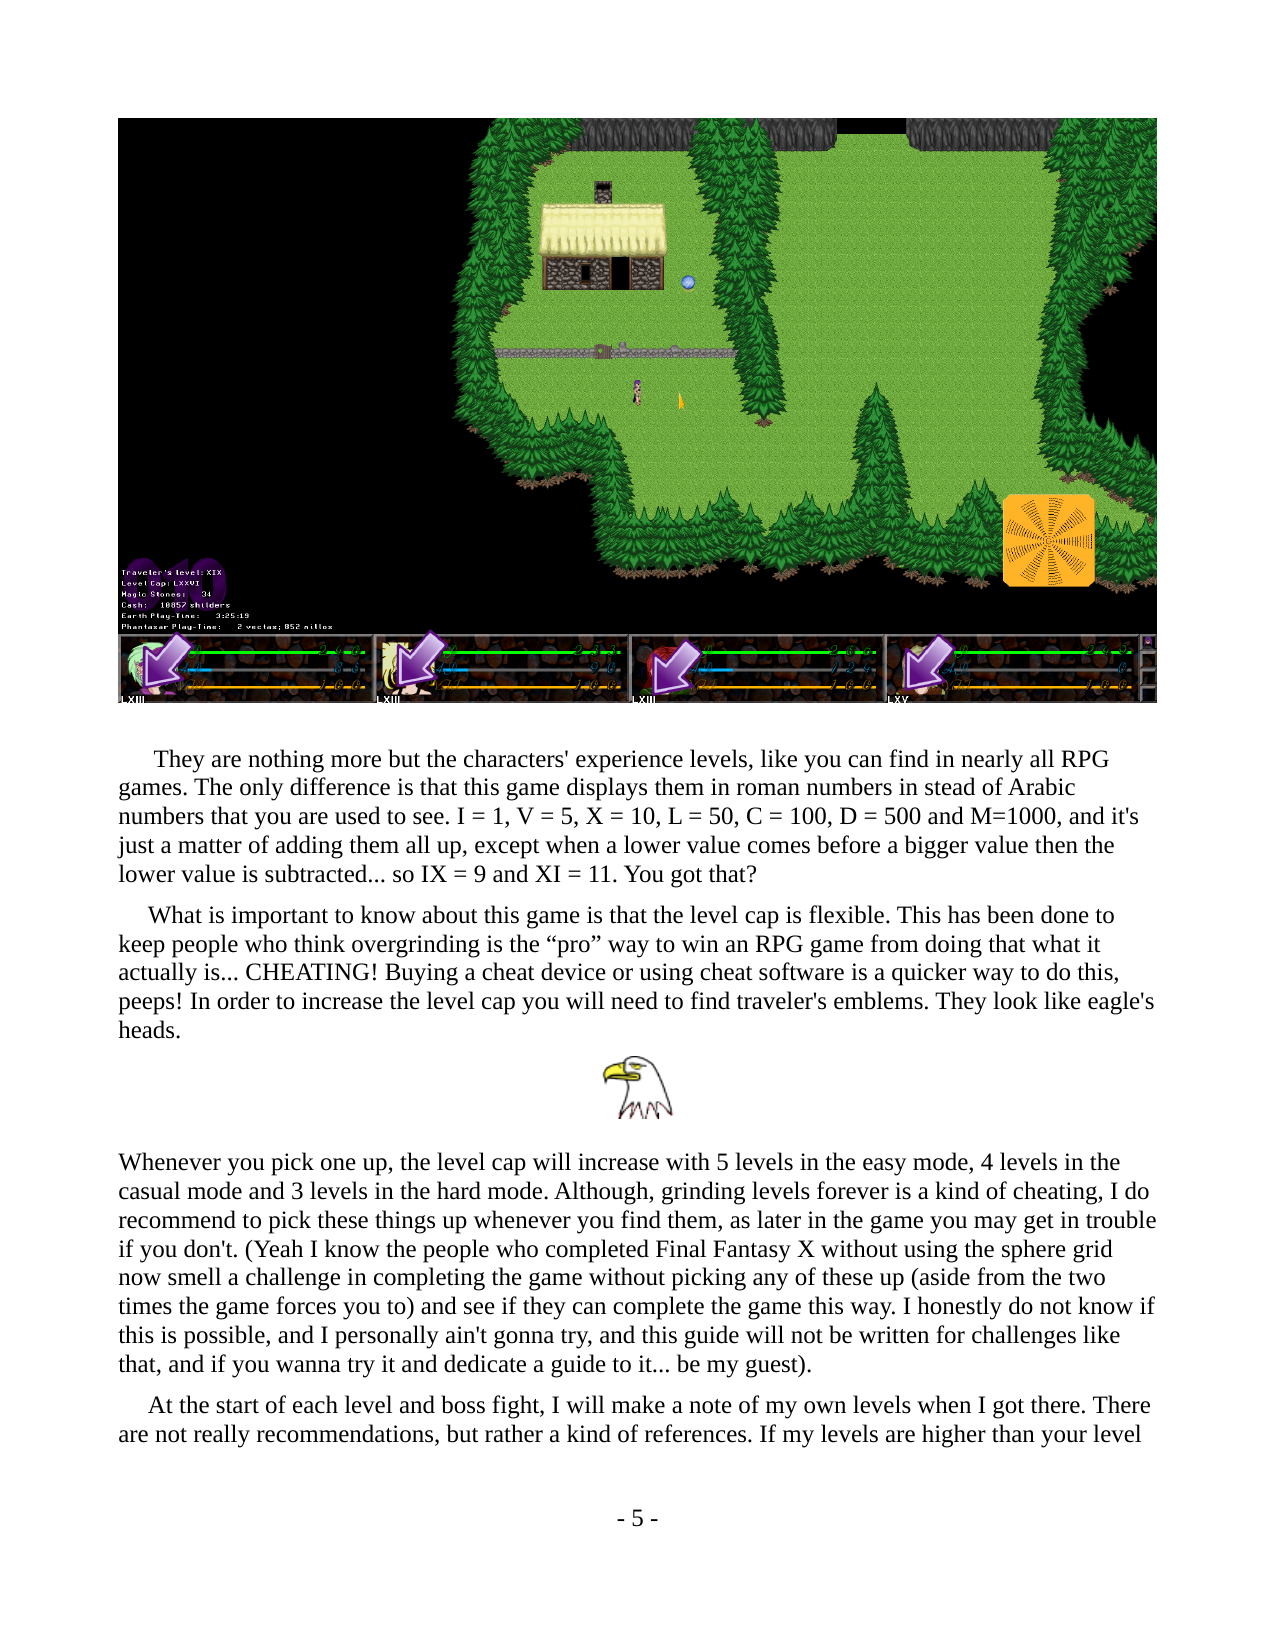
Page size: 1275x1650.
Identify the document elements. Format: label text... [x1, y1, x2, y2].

picture [595, 1056, 680, 1119]
picture [118, 118, 1157, 703]
text They are nothing more but the characters' experience levels, like you can find in nearly all RPG games. The only difference is that this game displays them in roman numbers in stead of Arabic numbers that you are used to see. I = 1, V = 5, X = 10, L = 50, C = 100, D = 500 and M=1000, and it's just a matter of adding them all up, except when a lower value comes before a bigger value then the lower value is subtracted... so IX = 9 and XI = 11. You got that? [118, 744, 1157, 887]
text At the start of each level and boss fight, I will make a note of my own levels when I got there. There are not really recommendations, but rather a kind of references. If my levels are higher than your level [118, 1390, 1157, 1447]
text Whenever you pick one up, the level cap will increase with 5 levels in the easy mode, 4 levels in the casual mode and 3 levels in the hard mode. Although, grinding levels forever is a kind of cheating, I do recommend to pick these things up whenever you find them, as later in the game you may get in trouble if you don't. (Yeah I know the people who completed Final Fantasy X without using the sphere grid now smell a challenge in completing the game without picking any of these up (aside from the two times the game forces you to) and see if they can complete the game this way. I honestly do not know if this is possible, and I personally ain't gonna try, and this guide will not be written for challenges like that, and if you wanna try it and dedicate a guide to it... be my guest). [118, 1056, 1157, 1377]
text What is important to know about this game is that the level cap is flexible. This has been done to keep people who think overgrinding is the “pro” way to win an RPG game from doing that what it actually is... CHEATING! Buying a cheat device or using cheat software is a quicker way to do this, peeps! In order to increase the level cap you will need to find traveler's emblems. They look like eagle's heads. [118, 900, 1157, 1044]
